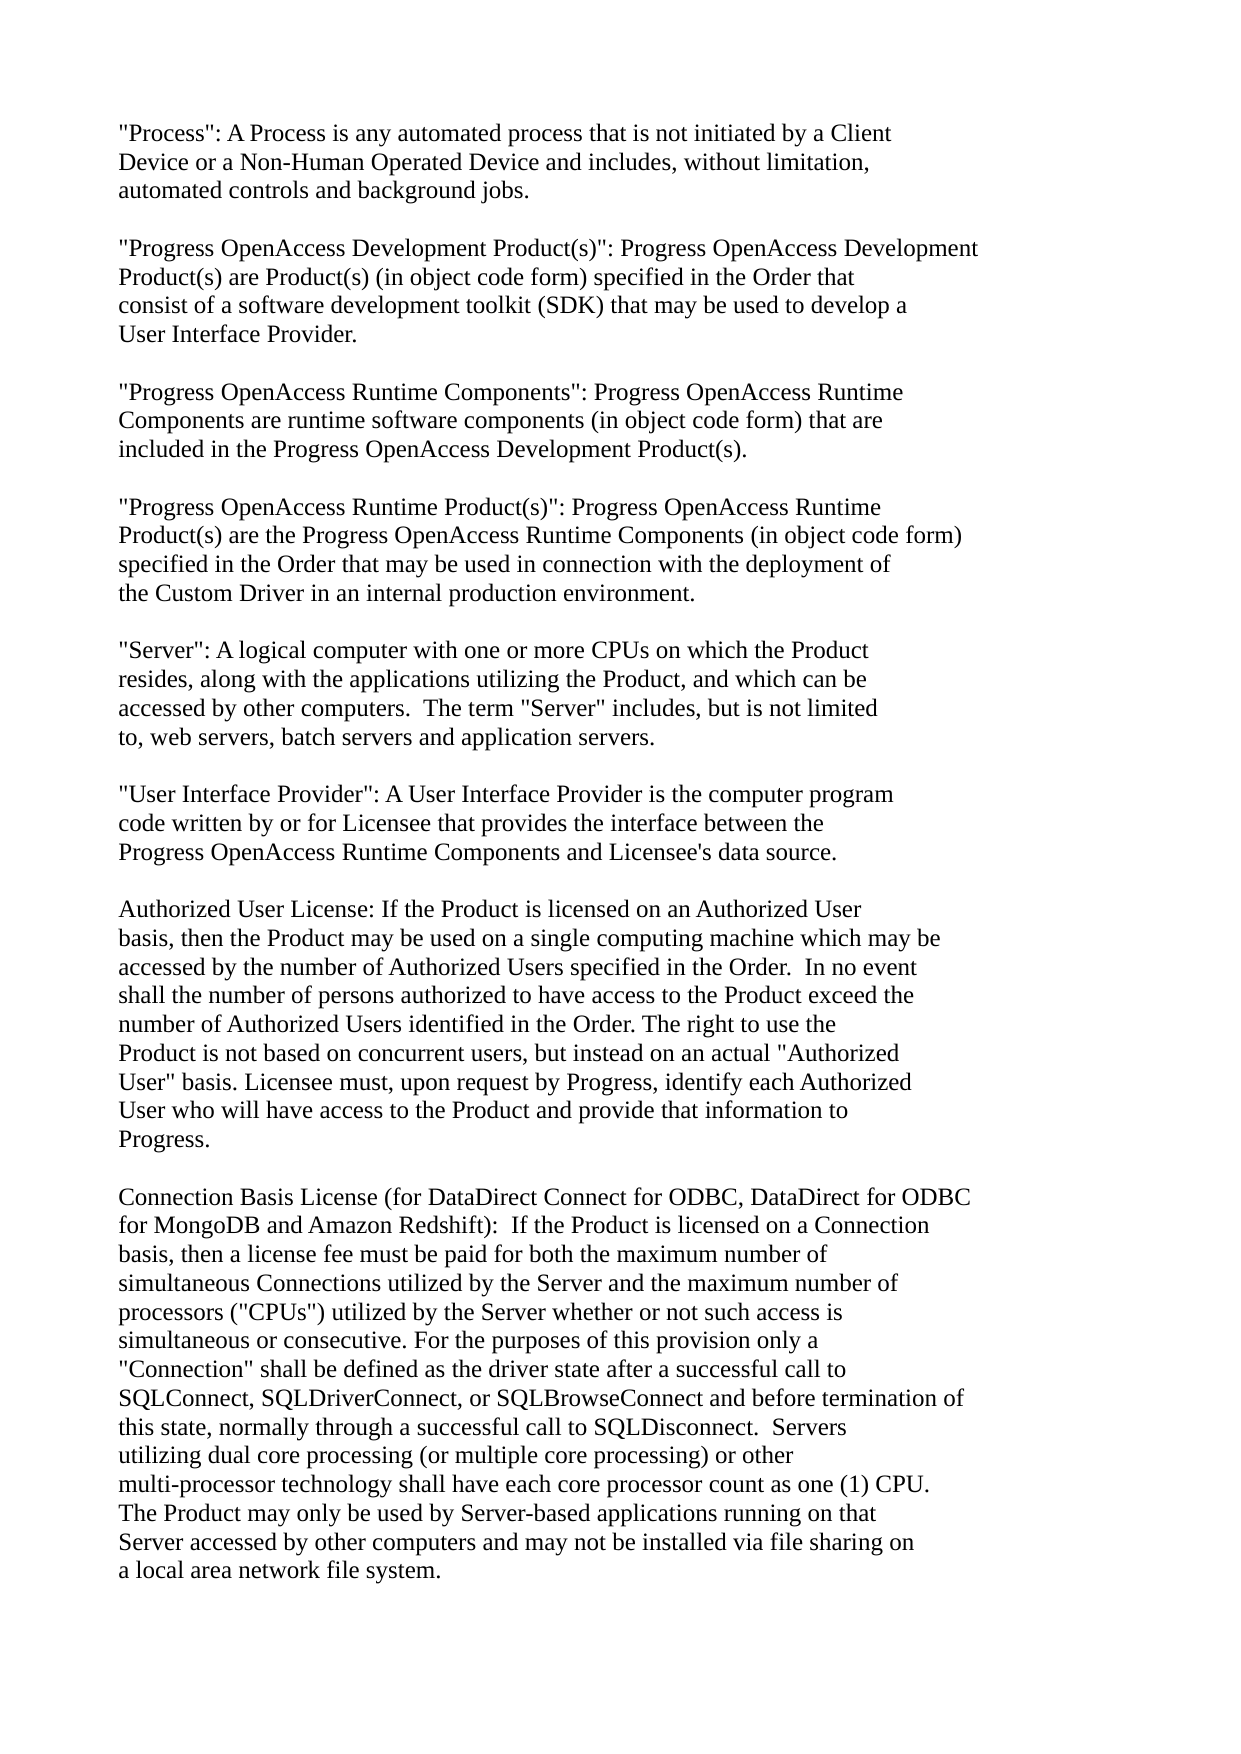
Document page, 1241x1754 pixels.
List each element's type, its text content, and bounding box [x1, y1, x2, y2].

text to, web servers, batch servers and application servers. [118, 722, 1122, 751]
text basis, then the Product may be used on a single computing machine which may be [118, 923, 1122, 952]
text a local area network file system. [118, 1556, 1122, 1584]
text Progress OpenAccess Runtime Components and Licensee's data source. [118, 837, 1122, 866]
text Product is not based on concurrent users, but instead on an actual "Authorized [118, 1038, 1122, 1067]
text code written by or for Licensee that provides the interface between the [118, 808, 1122, 837]
text simultaneous Connections utilized by the Server and the maximum number of [118, 1268, 1122, 1297]
text Progress. [118, 1124, 1122, 1153]
text The Product may only be used by Server-based applications running on that [118, 1498, 1122, 1527]
text User" basis. Licensee must, upon request by Progress, identify each Authorized [118, 1067, 1122, 1096]
text included in the Progress OpenAccess Development Product(s). [118, 434, 1122, 463]
text accessed by other computers. The term "Server" includes, but is not limited [118, 693, 1122, 722]
text Components are runtime software components (in object code form) that are [118, 406, 1122, 434]
text "Process": A Process is any automated process that is not initiated by a Client [118, 118, 1122, 147]
text the Custom Driver in an internal production environment. [118, 578, 1122, 607]
text SQLConnect, SQLDriverConnect, or SQLBrowseConnect and before termination of [118, 1383, 1122, 1412]
text basis, then a license fee must be paid for both the maximum number of [118, 1239, 1122, 1268]
text "Progress OpenAccess Runtime Components": Progress OpenAccess Runtime [118, 377, 1122, 406]
text processors ("CPUs") utilized by the Server whether or not such access is [118, 1297, 1122, 1326]
text Connection Basis License (for DataDirect Connect for ODBC, DataDirect for ODBC [118, 1182, 1122, 1211]
text "Progress OpenAccess Runtime Product(s)": Progress OpenAccess Runtime [118, 492, 1122, 521]
text shall the number of persons authorized to have access to the Product exceed the [118, 981, 1122, 1009]
text utilizing dual core processing (or multiple core processing) or other [118, 1441, 1122, 1469]
text User who will have access to the Product and provide that information to [118, 1096, 1122, 1124]
text "Connection" shall be defined as the driver state after a successful call to [118, 1354, 1122, 1383]
text multi-processor technology shall have each core processor count as one (1) CPU. [118, 1469, 1122, 1498]
text simultaneous or consecutive. For the purposes of this provision only a [118, 1326, 1122, 1354]
text Product(s) are the Progress OpenAccess Runtime Components (in object code form) [118, 521, 1122, 549]
text for MongoDB and Amazon Redshift): If the Product is licensed on a Connection [118, 1211, 1122, 1239]
text resides, along with the applications utilizing the Product, and which can be [118, 664, 1122, 693]
text automated controls and background jobs. [118, 176, 1122, 204]
text Server accessed by other computers and may not be installed via file sharing on [118, 1527, 1122, 1556]
text User Interface Provider. [118, 319, 1122, 348]
text Authorized User License: If the Product is licensed on an Authorized User [118, 894, 1122, 923]
text consist of a software development toolkit (SDK) that may be used to develop a [118, 291, 1122, 319]
text accessed by the number of Authorized Users specified in the Order. In no event [118, 952, 1122, 981]
text specified in the Order that may be used in connection with the deployment of [118, 549, 1122, 578]
text "Progress OpenAccess Development Product(s)": Progress OpenAccess Development [118, 233, 1122, 262]
text this state, normally through a successful call to SQLDisconnect. Servers [118, 1412, 1122, 1441]
text "User Interface Provider": A User Interface Provider is the computer program [118, 779, 1122, 808]
text number of Authorized Users identified in the Order. The right to use the [118, 1009, 1122, 1038]
text Product(s) are Product(s) (in object code form) specified in the Order that [118, 262, 1122, 291]
text "Server": A logical computer with one or more CPUs on which the Product [118, 636, 1122, 664]
text Device or a Non-Human Operated Device and includes, without limitation, [118, 147, 1122, 176]
